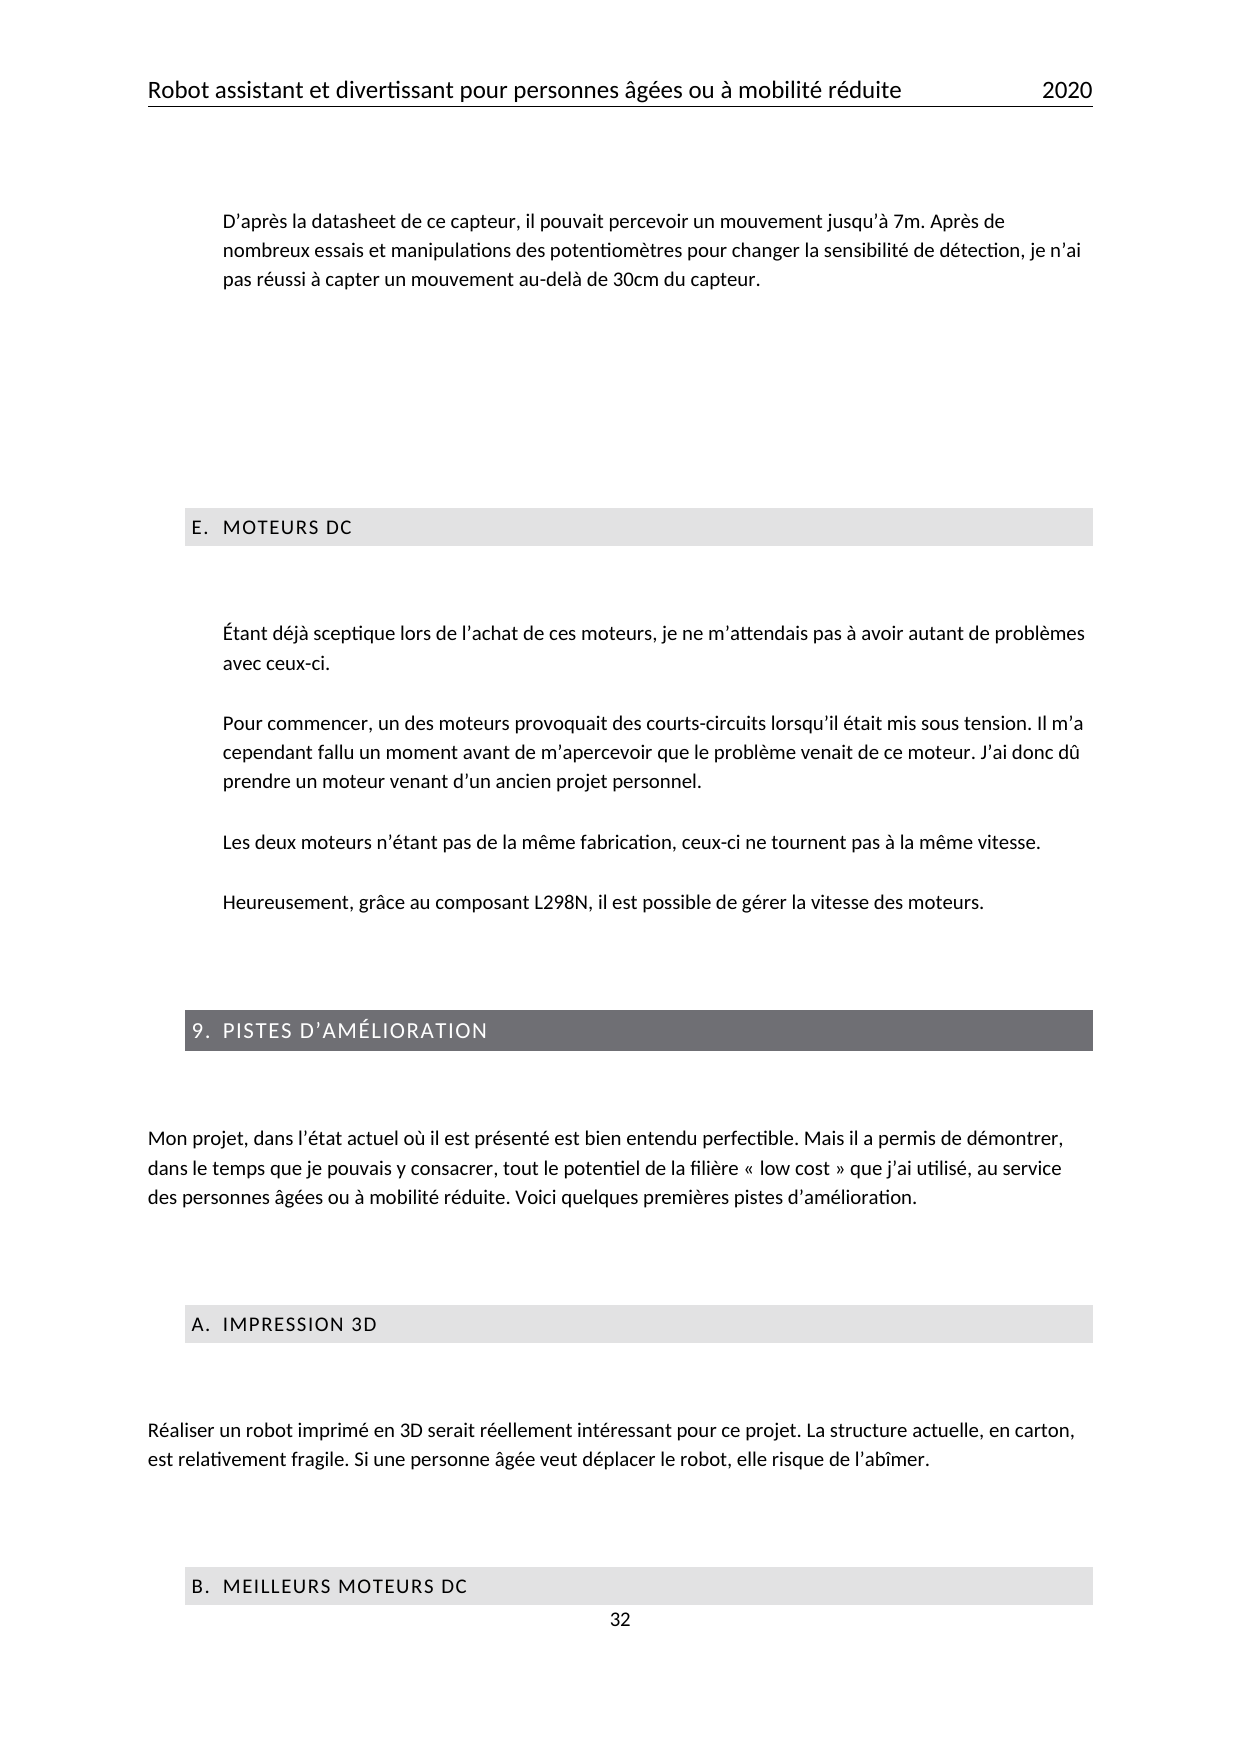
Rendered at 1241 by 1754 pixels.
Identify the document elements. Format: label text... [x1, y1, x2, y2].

text Mon projet, dans l’état actuel où il est présenté est bien entendu perfectible. Mais il a permis de démontrer, dans le temps que je pouvais y consacrer, tout le potentiel de la filière « low cost » que j’ai utilisé, au service des personnes âgées ou à mobilité réduite. Voici quelques premières pistes d’amélioration. [148, 1126, 1093, 1209]
list Meilleurs moteurs dc [191, 1574, 1086, 1599]
list Les deux moteurs n’étant pas de la même fabrication, ceux-ci ne tournent pas à la même vitesse. [223, 829, 1093, 854]
list impression 3d [191, 1311, 1086, 1336]
list Heureusement, grâce au composant L298N, il est possible de gérer la vitesse des moteurs. [223, 889, 1093, 915]
list Étant déjà sceptique lors de l’achat de ces moteurs, je ne m’attendais pas à avoir autant de problèmes avec ceux-ci. [223, 621, 1093, 675]
list Pistes d’amélioration [191, 1016, 1086, 1044]
list Pour commencer, un des moteurs provoquait des courts-circuits lorsqu’il était mis sous tension. Il m’a cependant fallu un moment avant de m’apercevoir que le problème venait de ce moteur. J’ai donc dû prendre un moteur venant d’un ancien projet personnel. [223, 710, 1093, 794]
text Réaliser un robot imprimé en 3D serait réellement intéressant pour ce projet. La structure actuelle, en carton, est relativement fragile. Si une personne âgée veut déplacer le robot, elle risque de l’abîmer. [148, 1417, 1093, 1472]
list Moteurs DC [191, 514, 1086, 540]
list D’après la datasheet de ce capteur, il pouvait percevoir un mouvement jusqu’à 7m. Après de nombreux essais et manipulations des potentiomètres pour changer la sensibilité de détection, je n’ai pas réussi à capter un mouvement au-delà de 30cm du capteur. [223, 208, 1093, 292]
